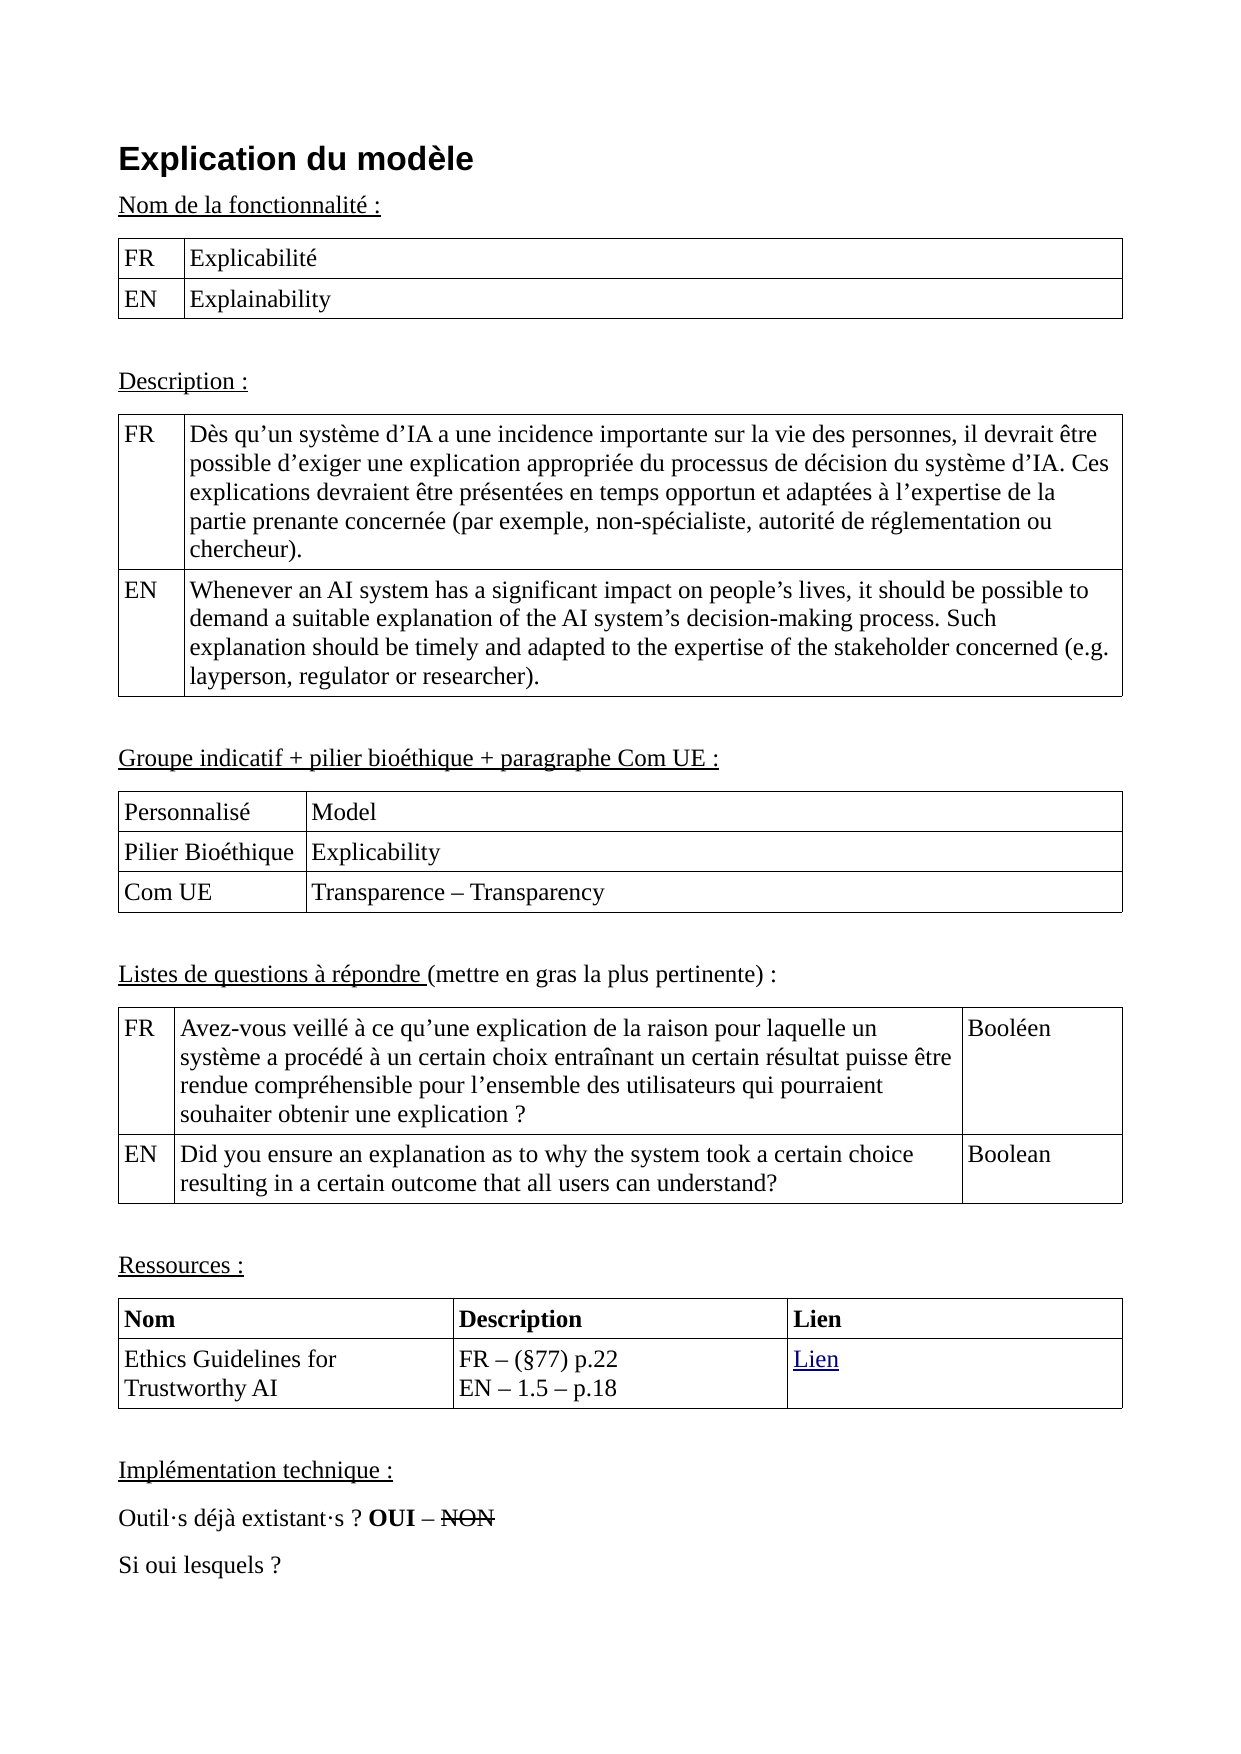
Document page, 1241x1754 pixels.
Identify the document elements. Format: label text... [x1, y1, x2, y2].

table_cell Explicability [307, 832, 1122, 871]
table_header FR [119, 415, 184, 569]
table_cell Whenever an AI system has a significant impact on people’s lives, it should be possible to demand a suitable explanation of the AI system’s decision-making process. Such explanation should be timely and adapted to the expertise of the stakeholder concerned (e.g. layperson, regulator or researcher). [185, 570, 1122, 696]
table_header FR [119, 1008, 174, 1134]
table_cell Com UE [119, 872, 306, 912]
text Groupe indicatif + pilier bioéthique + paragraphe Com UE : [118, 743, 1122, 772]
table_cell Explainability [185, 279, 1122, 318]
table_cell Pilier Bioéthique [119, 832, 306, 871]
table_header Personnalisé [119, 792, 306, 831]
table_cell EN [119, 1135, 174, 1203]
table_header FR [119, 239, 184, 278]
table_header Lien [788, 1299, 1122, 1338]
table_header Model [307, 792, 1122, 831]
table_cell EN [119, 279, 184, 318]
table_header Booléen [963, 1008, 1122, 1134]
table_cell Transparence – Transparency [307, 872, 1122, 912]
table_header Dès qu’un système d’IA a une incidence importante sur la vie des personnes, il devrait être possible d’exiger une explication appropriée du processus de décision du système d’IA. Ces explications devraient être présentées en temps opportun et adaptées à l’expertise de la partie prenante concernée (par exemple, non-spécialiste, autorité de réglementation ou chercheur). [185, 415, 1122, 569]
text Ressources : [118, 1250, 1122, 1279]
table_header Explicabilité [185, 239, 1122, 278]
table_header Nom [119, 1299, 453, 1338]
table_cell Ethics Guidelines for Trustworthy AI [119, 1339, 453, 1407]
text Outil·s déjà extistant·s ? OUI – NON [118, 1503, 1122, 1531]
table_header Avez-vous veillé à ce qu’une explication de la raison pour laquelle un système a procédé à un certain choix entraînant un certain résultat puisse être rendue compréhensible pour l’ensemble des utilisateurs qui pourraient souhaiter obtenir une explication ? [175, 1008, 962, 1134]
text Implémentation technique : [118, 1455, 1122, 1484]
table_cell Boolean [963, 1135, 1122, 1203]
subtitle Explication du modèle [118, 139, 1122, 178]
table_cell EN [119, 570, 184, 696]
table_cell Did you ensure an explanation as to why the system took a certain choice resulting in a certain outcome that all users can understand? [175, 1135, 962, 1203]
text Nom de la fonctionnalité : [118, 190, 1122, 219]
text Description : [118, 366, 1122, 395]
text Listes de questions à répondre (mettre en gras la plus pertinente) : [118, 959, 1122, 988]
table_cell Lien [788, 1339, 1122, 1407]
text Si oui lesquels ? [118, 1550, 1122, 1579]
table_header Description [454, 1299, 787, 1338]
table_cell FR – (§77) p.22 EN – 1.5 – p.18 [454, 1339, 787, 1407]
